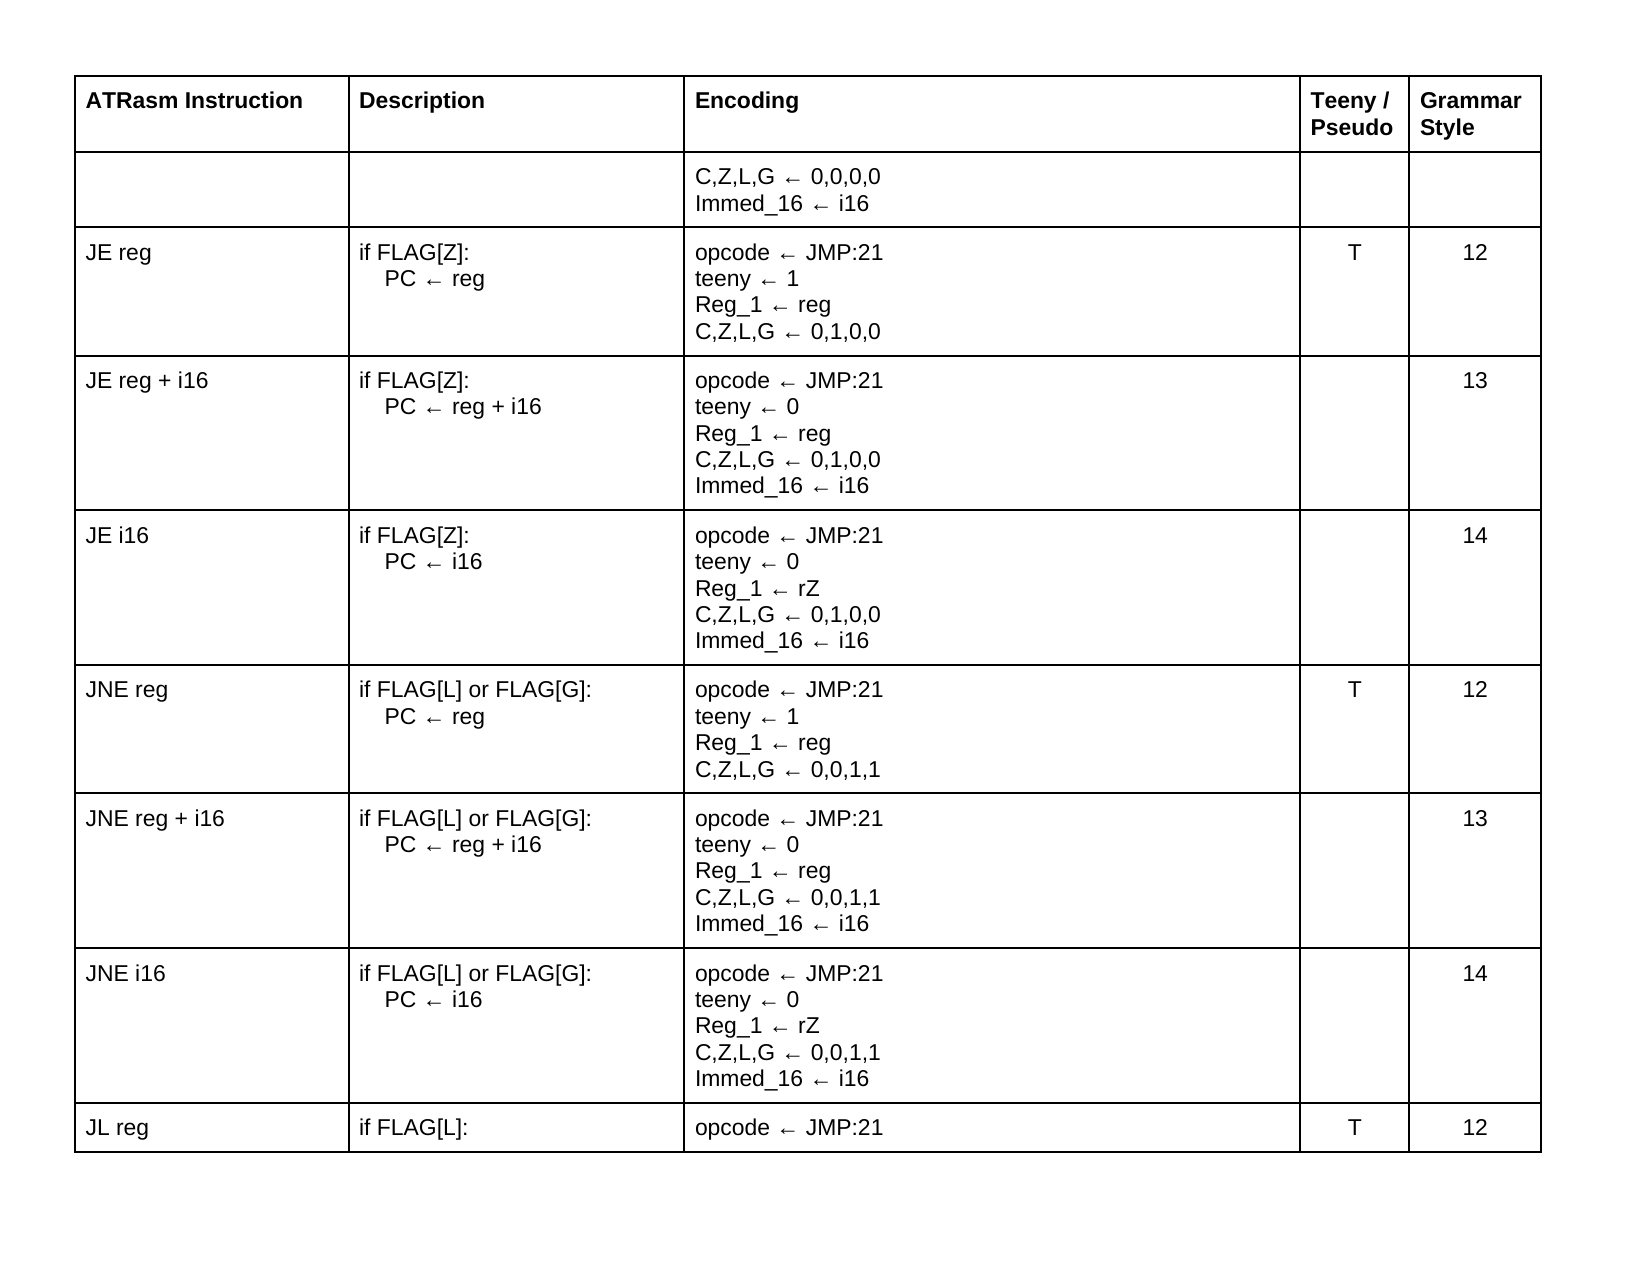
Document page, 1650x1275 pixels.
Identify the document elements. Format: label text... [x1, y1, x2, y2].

table_cell JNE reg [76, 666, 348, 792]
table_cell if FLAG[L] or FLAG[G]: PC ← i16 [350, 949, 683, 1102]
table_cell JE reg [76, 228, 348, 354]
table_cell opcode ← JMP:21 teeny ← 0 Reg_1 ← rZ C,Z,L,G ← 0,1,0,0 Immed_16 ← i16 [685, 511, 1299, 664]
table_cell [350, 153, 683, 226]
table_cell JE i16 [76, 511, 348, 664]
table_cell 12 [1410, 228, 1540, 354]
table_cell JNE reg + i16 [76, 794, 348, 947]
table_cell T [1301, 228, 1408, 354]
table_cell if FLAG[Z]: PC ← reg + i16 [350, 357, 683, 509]
table_cell if FLAG[Z]: PC ← i16 [350, 511, 683, 664]
table_cell C,Z,L,G ← 0,0,0,0 Immed_16 ← i16 [685, 153, 1299, 226]
table_cell [1410, 153, 1540, 226]
table_cell 14 [1410, 511, 1540, 664]
table_cell opcode ← JMP:21 teeny ← 1 Reg_1 ← reg C,Z,L,G ← 0,0,1,1 [685, 666, 1299, 792]
table_cell opcode ← JMP:21 teeny ← 1 Reg_1 ← reg C,Z,L,G ← 0,1,0,0 [685, 228, 1299, 354]
table_cell opcode ← JMP:21 [685, 1104, 1299, 1151]
table_cell JL reg [76, 1104, 348, 1151]
table_header ATRasm Instruction [76, 77, 348, 151]
table_cell [1301, 794, 1408, 947]
table_cell if FLAG[L] or FLAG[G]: PC ← reg + i16 [350, 794, 683, 947]
table_cell [76, 153, 348, 226]
table_cell 14 [1410, 949, 1540, 1102]
table_cell if FLAG[Z]: PC ← reg [350, 228, 683, 354]
table_cell [1301, 357, 1408, 509]
table_header Grammar Style [1410, 77, 1540, 151]
table_cell opcode ← JMP:21 teeny ← 0 Reg_1 ← reg C,Z,L,G ← 0,0,1,1 Immed_16 ← i16 [685, 794, 1299, 947]
table_cell if FLAG[L] or FLAG[G]: PC ← reg [350, 666, 683, 792]
table_cell JE reg + i16 [76, 357, 348, 509]
table_cell 13 [1410, 357, 1540, 509]
table_cell [1301, 511, 1408, 664]
table_header Teeny / Pseudo [1301, 77, 1408, 151]
table_cell 13 [1410, 794, 1540, 947]
table_cell JNE i16 [76, 949, 348, 1102]
table_cell 12 [1410, 666, 1540, 792]
table_header Encoding [685, 77, 1299, 151]
table_cell T [1301, 666, 1408, 792]
table_cell [1301, 949, 1408, 1102]
table_header Description [350, 77, 683, 151]
table_cell 12 [1410, 1104, 1540, 1151]
table_cell [1301, 153, 1408, 226]
table_cell if FLAG[L]: [350, 1104, 683, 1151]
table_cell T [1301, 1104, 1408, 1151]
table_cell opcode ← JMP:21 teeny ← 0 Reg_1 ← reg C,Z,L,G ← 0,1,0,0 Immed_16 ← i16 [685, 357, 1299, 509]
table_cell opcode ← JMP:21 teeny ← 0 Reg_1 ← rZ C,Z,L,G ← 0,0,1,1 Immed_16 ← i16 [685, 949, 1299, 1102]
